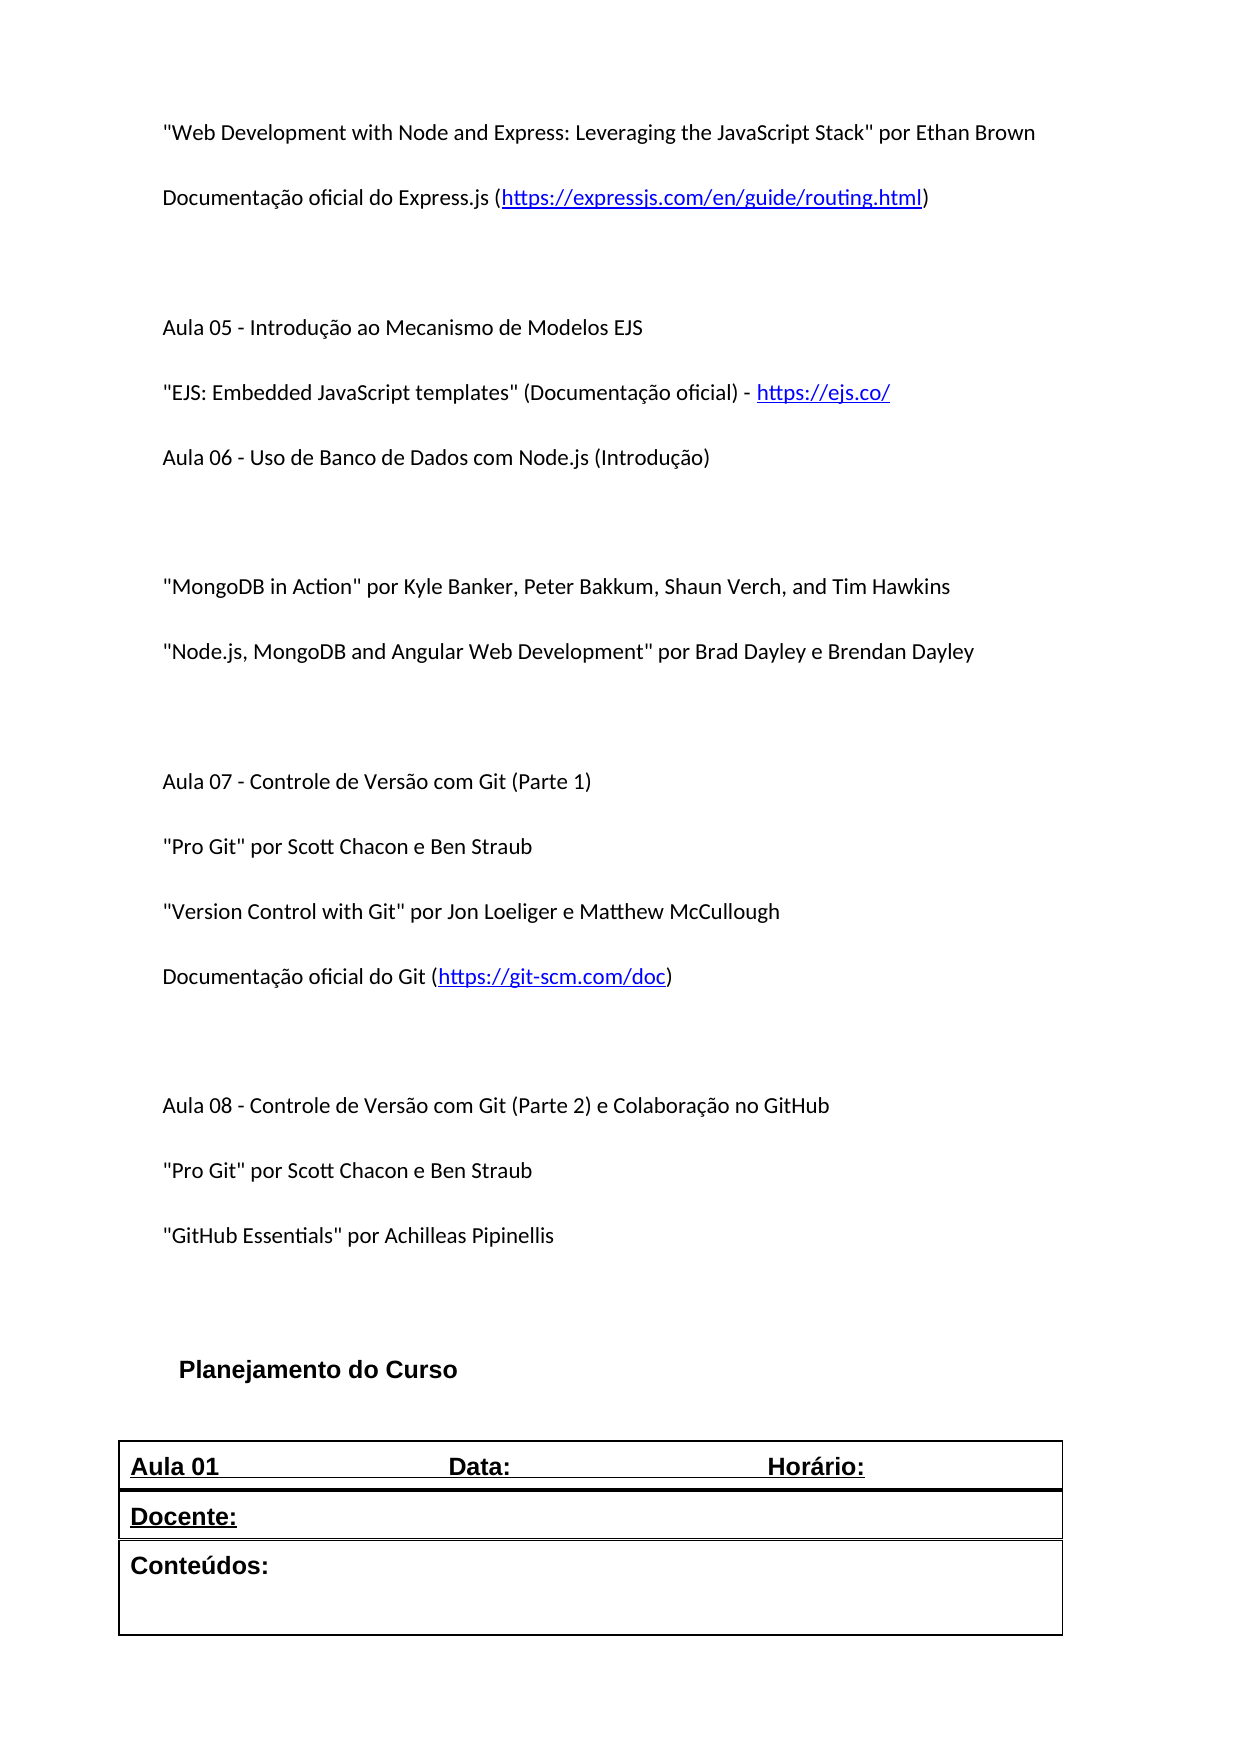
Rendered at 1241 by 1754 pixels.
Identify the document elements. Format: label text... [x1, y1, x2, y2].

text Documentação oficial do Express.js (https://expressjs.com/en/guide/routing.html) [162, 183, 1122, 211]
text Planejamento do Curso [179, 1355, 1122, 1384]
text "Version Control with Git" por Jon Loeliger e Matthew McCullough [162, 897, 1122, 925]
text "GitHub Essentials" por Achilleas Pipinellis [162, 1221, 1122, 1249]
text "Pro Git" por Scott Chacon e Ben Straub [162, 1156, 1122, 1184]
text Aula 07 - Controle de Versão com Git (Parte 1) [162, 767, 1122, 795]
table_cell Docente: [120, 1492, 1062, 1538]
text Aula 08 - Controle de Versão com Git (Parte 2) e Colaboração no GitHub [162, 1092, 1122, 1119]
table_cell Conteúdos: Apresentação do Node.js Fundamentos do Node.js Arquitetura e Funcionamento Módulos e NPM Configurações do ambiente Criação de um Servidor Simples Leitura de Arquivos Pequenos Exercícios [120, 1541, 1062, 1634]
text "Node.js, MongoDB and Angular Web Development" por Brad Dayley e Brendan Dayley [162, 637, 1122, 665]
text "Web Development with Node and Express: Leveraging the JavaScript Stack" por Ethan Brown [162, 118, 1122, 146]
text "EJS: Embedded JavaScript templates" (Documentação oficial) - https://ejs.co/ [162, 378, 1122, 406]
text Aula 05 - Introdução ao Mecanismo de Modelos EJS [162, 313, 1122, 341]
table_header Aula 01 Data: Horário: [120, 1442, 1062, 1488]
text Documentação oficial do Git (https://git-scm.com/doc) [162, 962, 1122, 990]
text "Pro Git" por Scott Chacon e Ben Straub [162, 832, 1122, 860]
text "MongoDB in Action" por Kyle Banker, Peter Bakkum, Shaun Verch, and Tim Hawkins [162, 572, 1122, 600]
text Aula 06 - Uso de Banco de Dados com Node.js (Introdução) [162, 443, 1122, 471]
